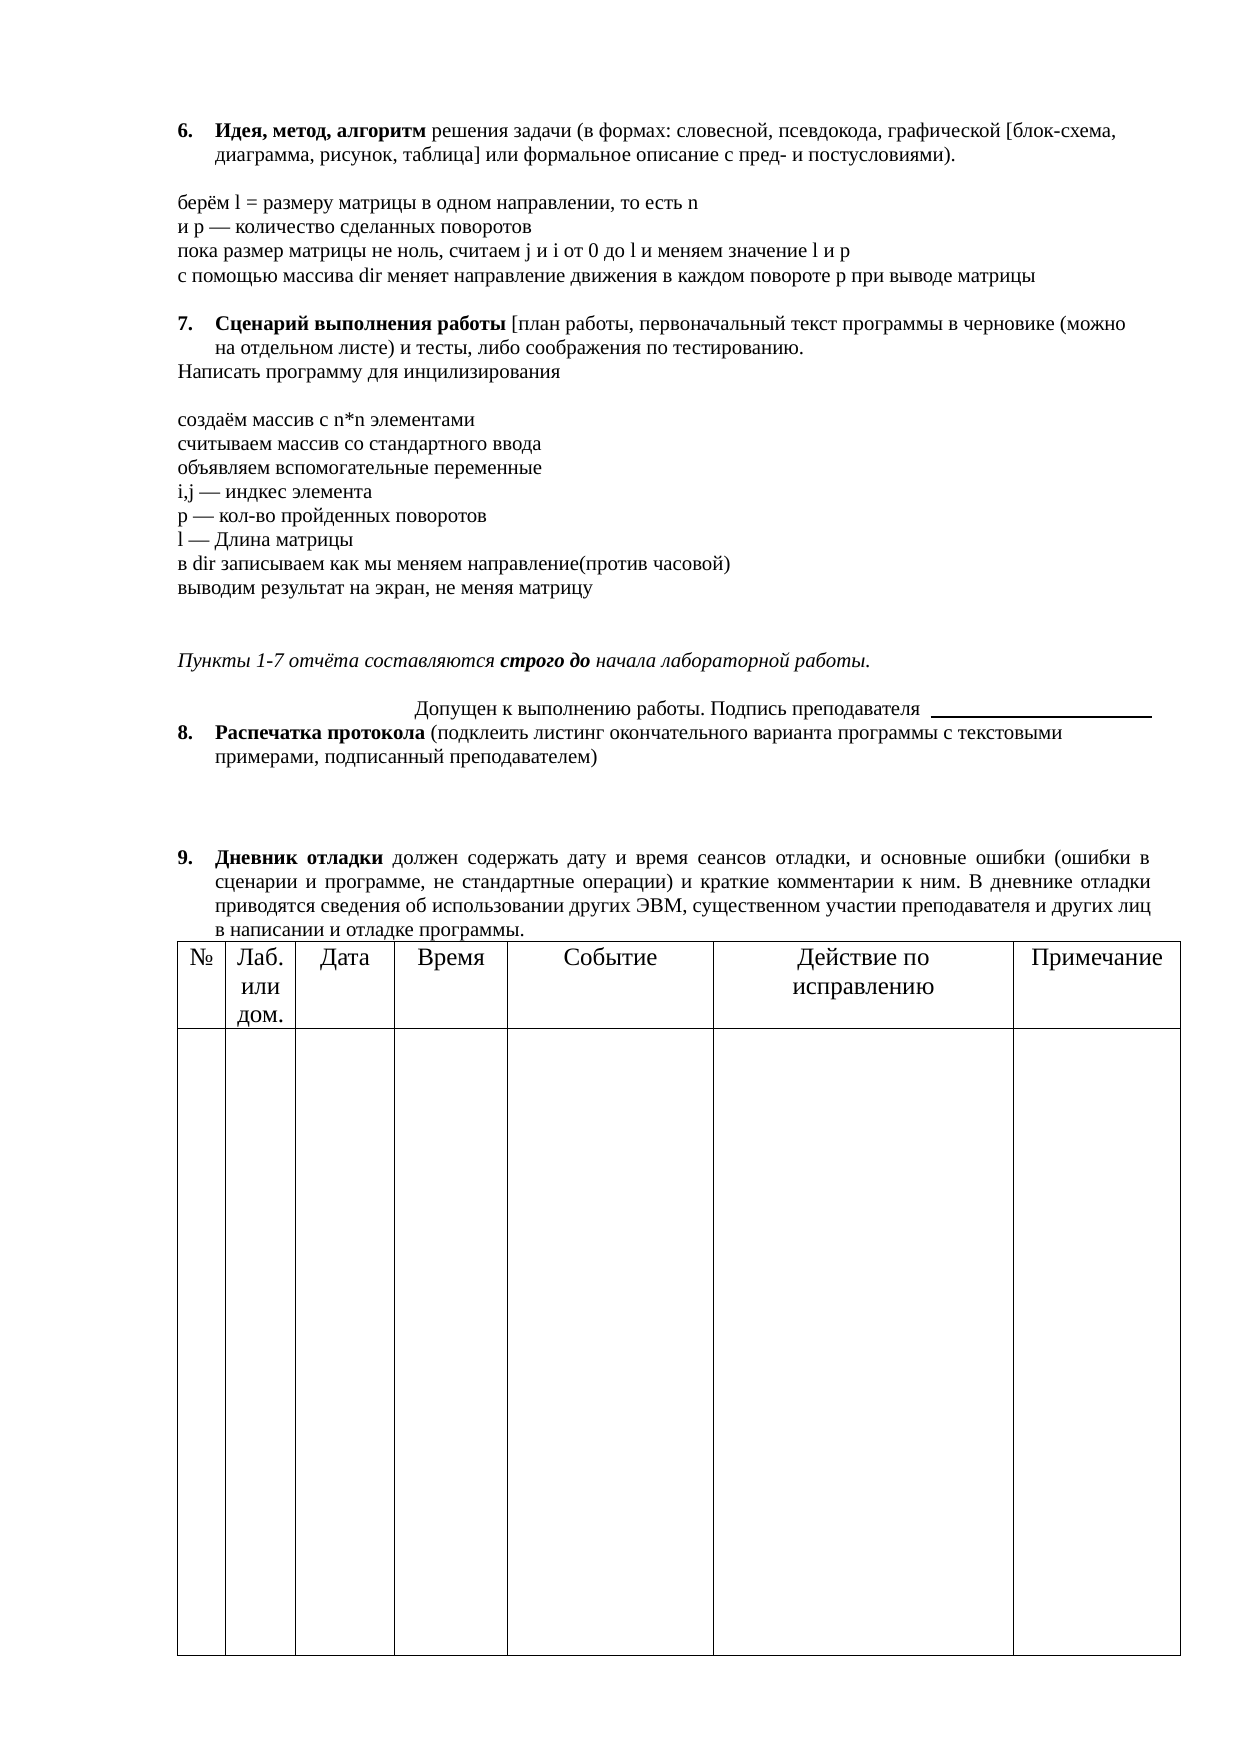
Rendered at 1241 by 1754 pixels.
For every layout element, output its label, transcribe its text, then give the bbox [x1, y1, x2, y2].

text i,j — индкес элемента [177, 479, 1152, 503]
table_cell [395, 1029, 507, 1655]
list Сценарий выполнения работы [план работы, первоначальный текст программы в черновике (можно на отдельном листе) и тесты, либо соображения по тестированию. [177, 311, 1152, 359]
text считываем массив со стандартного ввода [177, 431, 1152, 455]
text берём l = размеру матрицы в одном направлении, то есть n [177, 190, 1152, 214]
table_cell [296, 1029, 394, 1655]
text выводим результат на экран, не меняя матрицу [177, 575, 1152, 599]
text с помощью массива dir меняет направление движения в каждом повороте p при выводе матрицы [177, 262, 1152, 287]
table_cell [1014, 1029, 1180, 1655]
text l — Длина матрицы [177, 527, 1152, 551]
table_cell [178, 1029, 225, 1655]
list Дневник отладки должен содержать дату и время сеансов отладки, и основные ошибки (ошибки в сценарии и программе, не стандартные операции) и краткие комментарии к ним. В дневнике отладки приводятся сведения об использовании других ЭВМ, существенном участии преподавателя и других лиц в написании и отладке программы. [177, 845, 1152, 941]
table_header Время [395, 942, 507, 1028]
text p — кол-во пройденных поворотов [177, 503, 1152, 527]
table_cell [714, 1029, 1013, 1655]
text и p — количество сделанных поворотов [177, 214, 1152, 238]
text Допущен к выполнению работы. Подпись преподавателя [177, 696, 1152, 720]
table_header № [178, 942, 225, 1028]
table_cell [226, 1029, 295, 1655]
table_header Примечание [1014, 942, 1180, 1028]
text в dir записываем как мы меняем направление(против часовой) [177, 551, 1152, 575]
text объявляем вспомогательные переменные [177, 455, 1152, 479]
table_header Дата [296, 942, 394, 1028]
text создаём массив с n*n элементами [177, 407, 1152, 431]
text Пункты 1-7 отчёта составляются строго до начала лабораторной работы. [177, 647, 1152, 672]
table_header Действие по исправлению [714, 942, 1013, 1028]
list Распечатка протокола (подклеить листинг окончательного варианта программы с текстовыми примерами, подписанный преподавателем) [177, 720, 1152, 768]
table_header Событие [508, 942, 713, 1028]
list Идея, метод, алгоритм решения задачи (в формах: словесной, псевдокода, графической [блок-схема, диаграмма, рисунок, таблица] или формальное описание с пред- и постусловиями). [177, 118, 1152, 166]
table_header Лаб. или дом. [226, 942, 295, 1028]
table_cell [508, 1029, 713, 1655]
text Написать программу для инцилизирования [177, 359, 1152, 383]
text пока размер матрицы не ноль, считаем j и i от 0 до l и меняем значение l и p [177, 238, 1152, 262]
